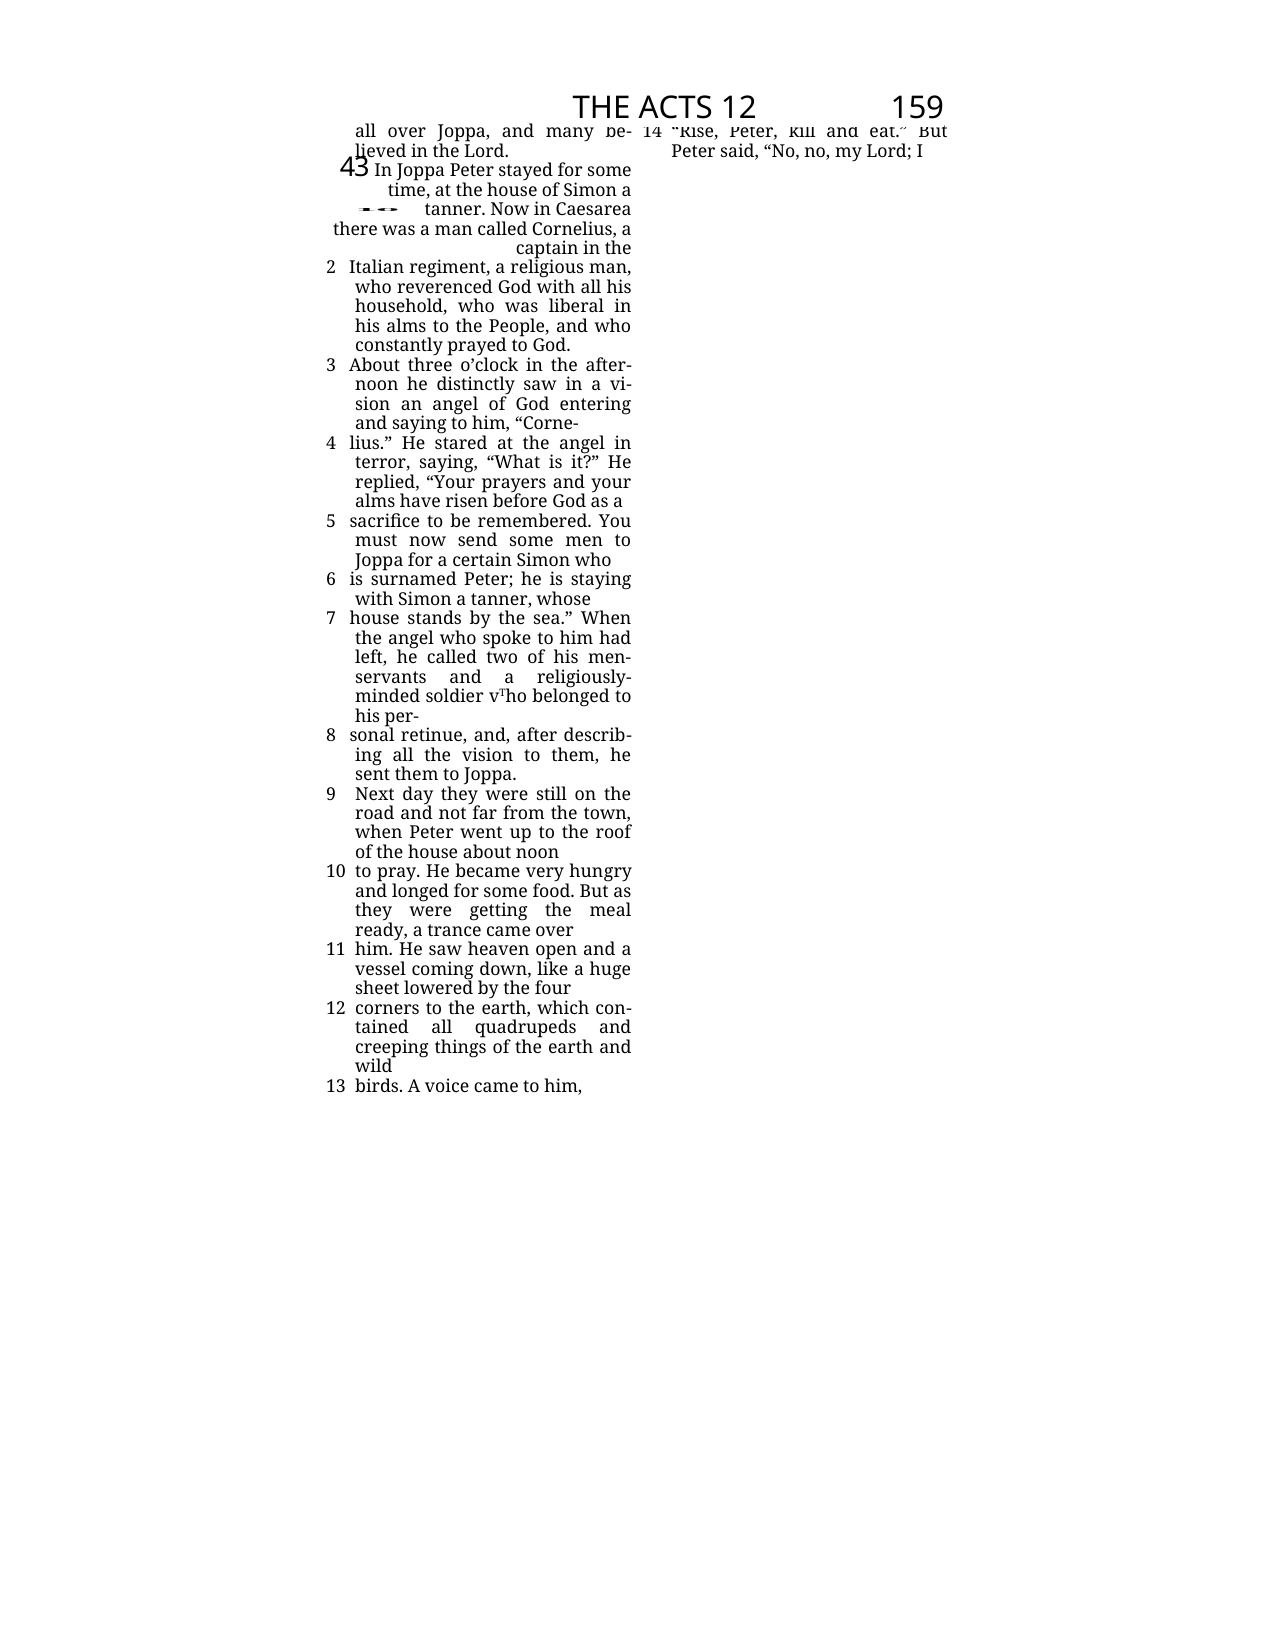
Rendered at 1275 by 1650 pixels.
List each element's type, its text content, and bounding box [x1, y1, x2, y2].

list to pray. He became very hun­gry and longed for some food. But as they were getting the meal ready, a trance came over [326, 862, 631, 940]
list sonal retinue, and, after describ­ing all the vision to them, he sent them to Joppa. [326, 726, 631, 784]
list sacrifice to be remembered. You must now send some men to Joppa for a certain Simon who [326, 512, 631, 570]
list About three o’clock in the after­noon he distinctly saw in a vi­sion an angel of God entering and saying to him, “Corne- [326, 356, 631, 434]
list is surnamed Peter; he is staying with Simon a tanner, whose [326, 570, 631, 609]
list Italian regiment, a religious man, who reverenced God with all his household, who was liberal in his alms to the People, and who constantly prayed to God. [326, 258, 631, 356]
list Next day they were still on the road and not far from the town, when Peter went up to the roof of the house about noon [326, 784, 631, 862]
list house stands by the sea.” When the angel who spoke to him had left, he called two of his men- servants and a religiously-minded soldier vTho belonged to his per- [326, 609, 631, 726]
list him. He saw heaven open and a vessel coming down, like a huge sheet lowered by the four [326, 940, 631, 999]
list lius.” He stared at the angel in terror, saying, “What is it?” He replied, “Your prayers and your alms have risen before God as a [326, 434, 631, 512]
text all over Joppa, and many be­lieved in the Lord. [355, 122, 631, 161]
list birds. A voice came to him, [326, 1077, 631, 1096]
list corners to the earth, which con­tained all quadrupeds and creep­ing things of the earth and wild [326, 999, 631, 1077]
list “Rise, Peter, kill and eat.” But Peter said, “No, no, my Lord; I [642, 122, 948, 161]
text 43 In Joppa Peter stayed for some time, at the house of Simon a tanner. Now in Caesarea there was a man called Cornelius, a captain in the [326, 161, 631, 258]
